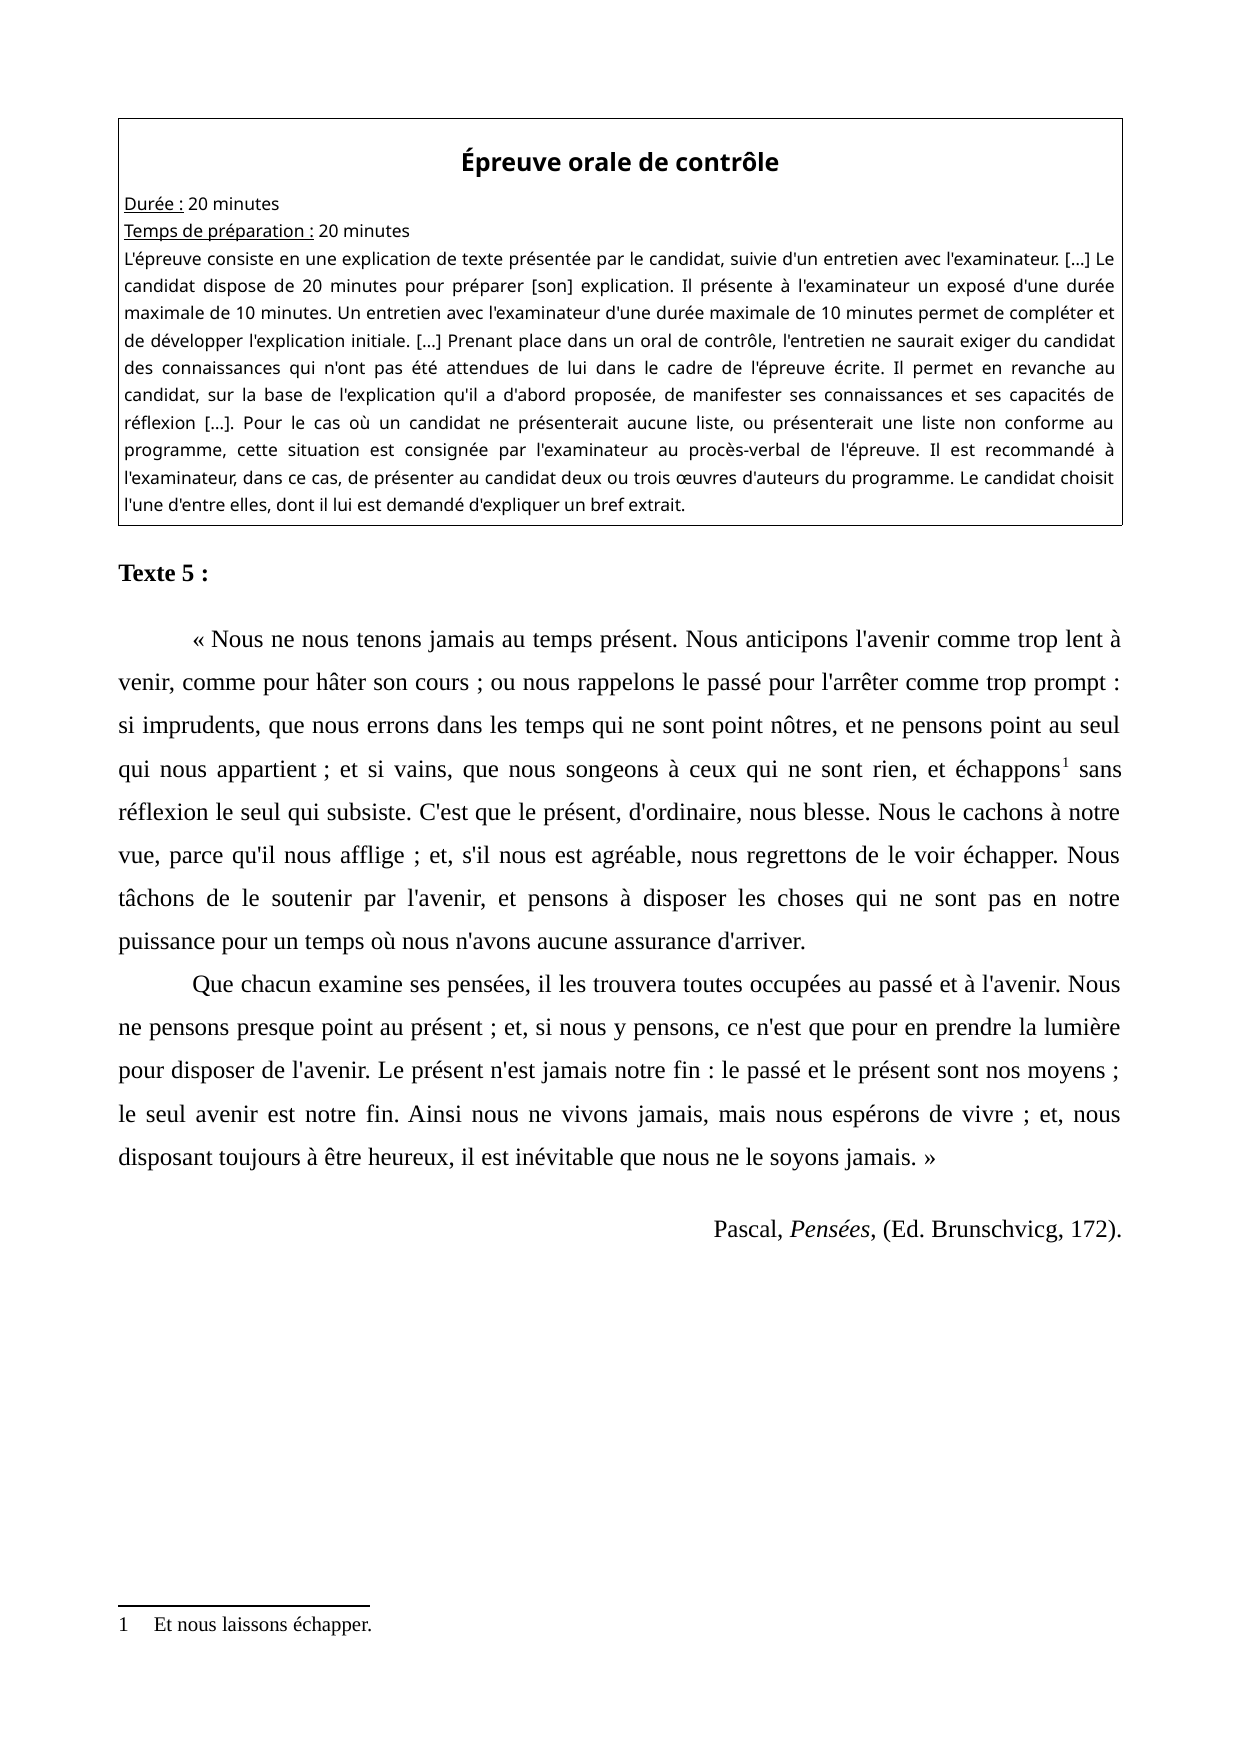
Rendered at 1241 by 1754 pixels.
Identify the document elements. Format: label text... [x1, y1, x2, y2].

table_header Épreuve orale de contrôle Durée : 20 minutes Temps de préparation : 20 minutes L'épreuve consiste en une explication de texte présentée par le candidat, suivie d'un entretien avec l'examinateur. […] Le candidat dispose de 20 minutes pour préparer [son] explication. Il présente à l'examinateur un exposé d'une durée maximale de 10 minutes. Un entretien avec l'examinateur d'une durée maximale de 10 minutes permet de compléter et de développer l'explication initiale. […] Prenant place dans un oral de contrôle, l'entretien ne saurait exiger du candidat des connaissances qui n'ont pas été attendues de lui dans le cadre de l'épreuve écrite. Il permet en revanche au candidat, sur la base de l'explication qu'il a d'abord proposée, de manifester ses connaissances et ses capacités de réflexion […]. Pour le cas où un candidat ne présenterait aucune liste, ou présenterait une liste non conforme au programme, cette situation est consignée par l'examinateur au procès-verbal de l'épreuve. Il est recommandé à l'examinateur, dans ce cas, de présenter au candidat deux ou trois œuvres d'auteurs du programme. Le candidat choisit l'une d'entre elles, dont il lui est demandé d'expliquer un bref extrait. [119, 119, 1122, 525]
text Pascal, Pensées, (Ed. Brunschvicg, 172). [192, 1214, 1122, 1242]
text Texte 5 : [118, 558, 1122, 587]
text « Nous ne nous tenons jamais au temps présent. Nous anticipons l'avenir comme trop lent à venir, comme pour hâter son cours ; ou nous rappelons le passé pour l'arrêter comme trop prompt : si imprudents, que nous errons dans les temps qui ne sont point nôtres, et ne pensons point au seul qui nous appartient ; et si vains, que nous songeons à ceux qui ne sont rien, et échappons sans réflexion le seul qui subsiste. C'est que le présent, d'ordinaire, nous blesse. Nous le cachons à notre vue, parce qu'il nous afflige ; et, s'il nous est agréable, nous regrettons de le voir échapper. Nous tâchons de le soutenir par l'avenir, et pensons à disposer les choses qui ne sont pas en notre puissance pour un temps où nous n'avons aucune assurance d'arriver. [118, 624, 1122, 955]
text Et nous laissons échapper. [118, 1612, 1122, 1636]
text Que chacun examine ses pensées, il les trouvera toutes occupées au passé et à l'avenir. Nous ne pensons presque point au présent ; et, si nous y pensons, ce n'est que pour en prendre la lumière pour disposer de l'avenir. Le présent n'est jamais notre fin : le passé et le présent sont nos moyens ; le seul avenir est notre fin. Ainsi nous ne vivons jamais, mais nous espérons de vivre ; et, nous disposant toujours à être heureux, il est inévitable que nous ne le soyons jamais. » [118, 969, 1122, 1171]
